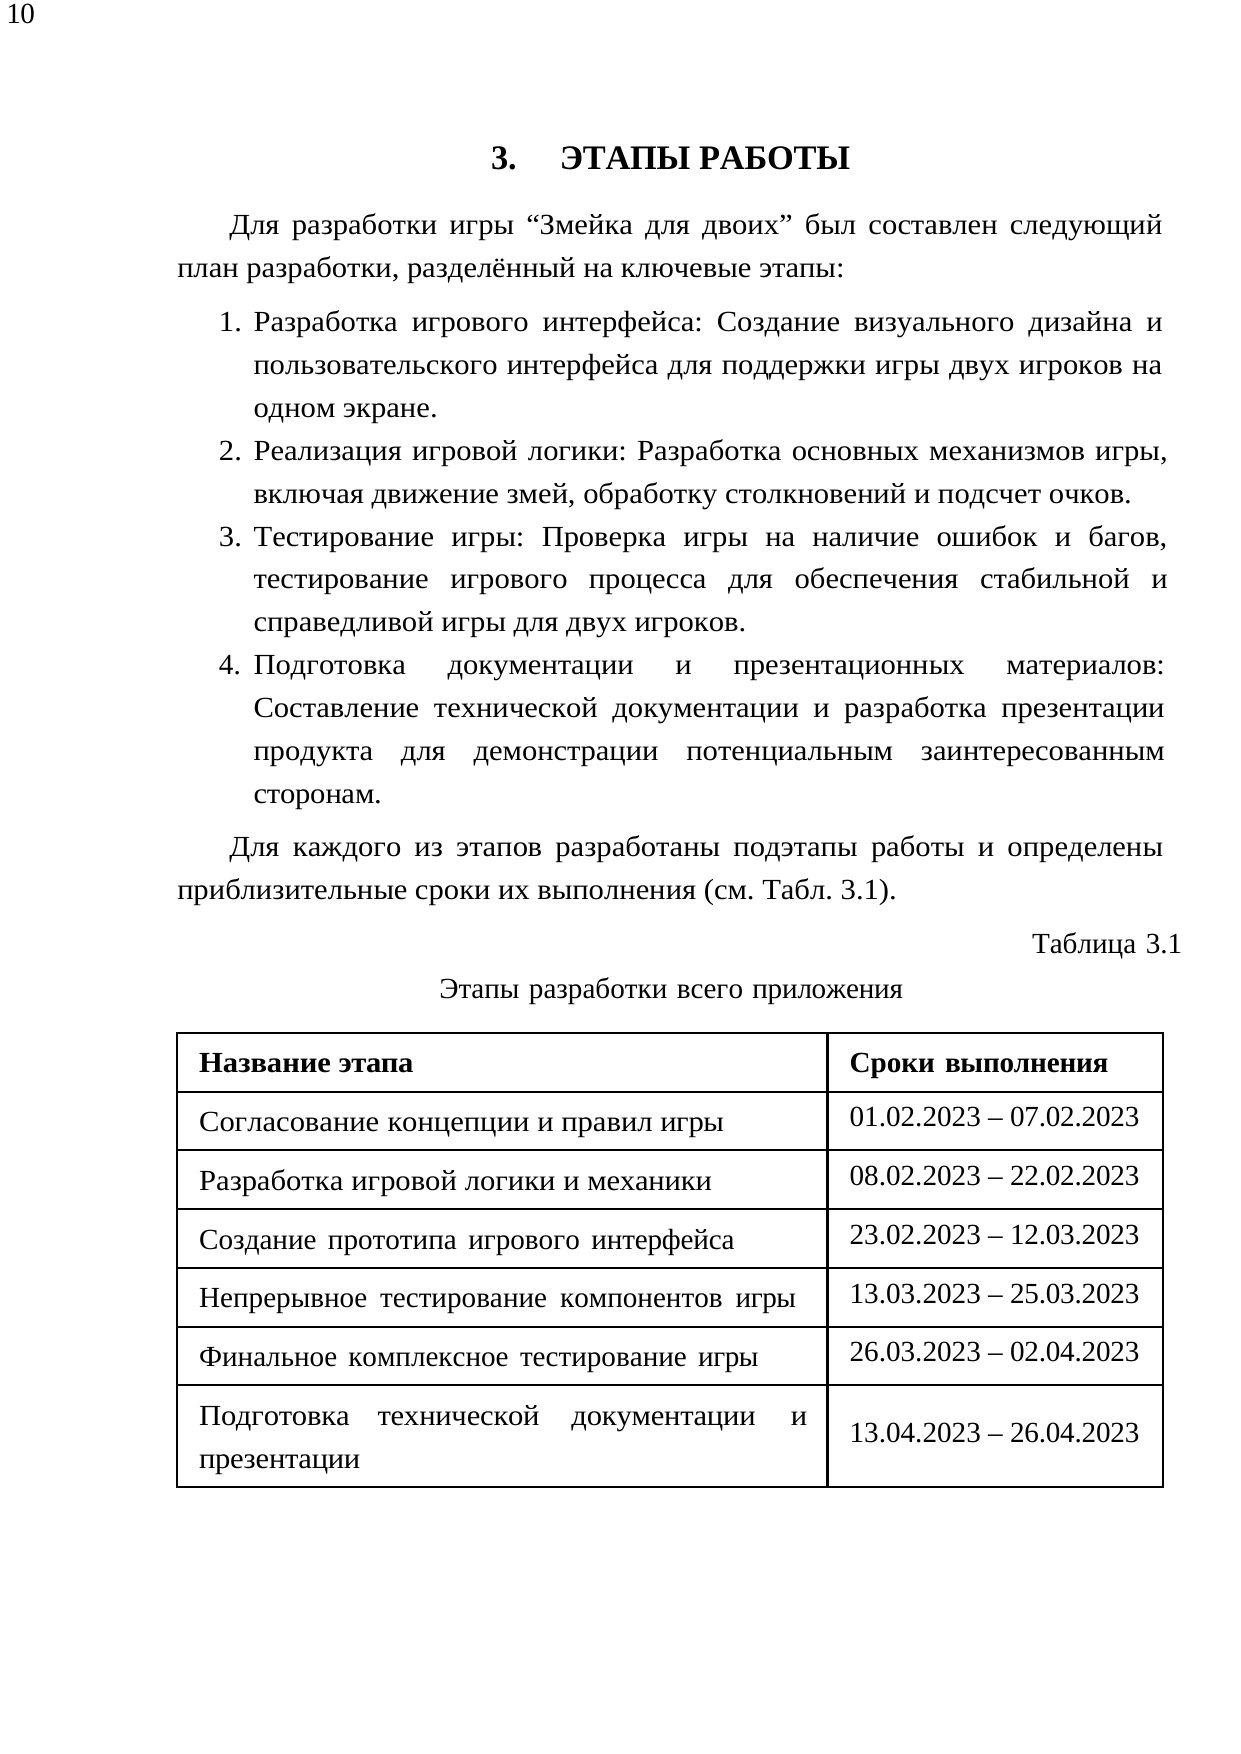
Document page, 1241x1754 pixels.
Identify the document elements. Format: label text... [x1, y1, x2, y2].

subtitle ЭТАПЫ РАБОТЫ [491, 138, 1182, 177]
table_cell 23.02.2023 – 12.03.2023 [829, 1210, 1162, 1267]
list Тестирование игры: Проверка игры на наличие ошибок и багов, тестирование игрового процесса для обеспечения стабильной и справедливой игры для двух игроков. [219, 519, 1169, 638]
table_cell Подготовка технической документации и презентации [178, 1386, 826, 1486]
table_cell 13.03.2023 – 25.03.2023 [829, 1269, 1162, 1326]
table_cell 13.04.2023 – 26.04.2023 [829, 1386, 1162, 1486]
table_header Название этапа [178, 1034, 826, 1091]
text Таблица 3.1 [353, 926, 1182, 960]
text Для каждого из этапов разработаны подэтапы работы и определены приблизительные сроки их выполнения (см. Табл. 3.1). [177, 829, 1164, 906]
text Для разработки игры “Змейка для двоих” был составлен следующий план разработки, разделённый на ключевые этапы: [177, 207, 1164, 284]
table_cell Финальное комплексное тестирование игры [178, 1328, 826, 1384]
list Разработка игрового интерфейса: Создание визуального дизайна и пользовательского интерфейса для поддержки игры двух игроков на одном экране. [219, 304, 1164, 423]
table_cell Создание прототипа игрового интерфейса [178, 1210, 826, 1267]
table_cell 01.02.2023 – 07.02.2023 [829, 1093, 1162, 1149]
table_cell Разработка игровой логики и механики [178, 1151, 826, 1208]
list Подготовка документации и презентационных материалов: Составление технической документации и разработка презентации продукта для демонстрации потенциальным заинтересованным сторонам. [219, 647, 1166, 810]
table_cell Непрерывное тестирование компонентов игры [178, 1269, 826, 1326]
text Этапы разработки всего приложения [160, 971, 1182, 1004]
table_cell 26.03.2023 – 02.04.2023 [829, 1328, 1162, 1384]
list Реализация игровой логики: Разработка основных механизмов игры, включая движение змей, обработку столкновений и подсчет очков. [219, 433, 1169, 509]
table_cell Согласование концепции и правил игры [178, 1093, 826, 1149]
table_cell 08.02.2023 – 22.02.2023 [829, 1151, 1162, 1208]
table_header Сроки выполнения [829, 1034, 1162, 1091]
